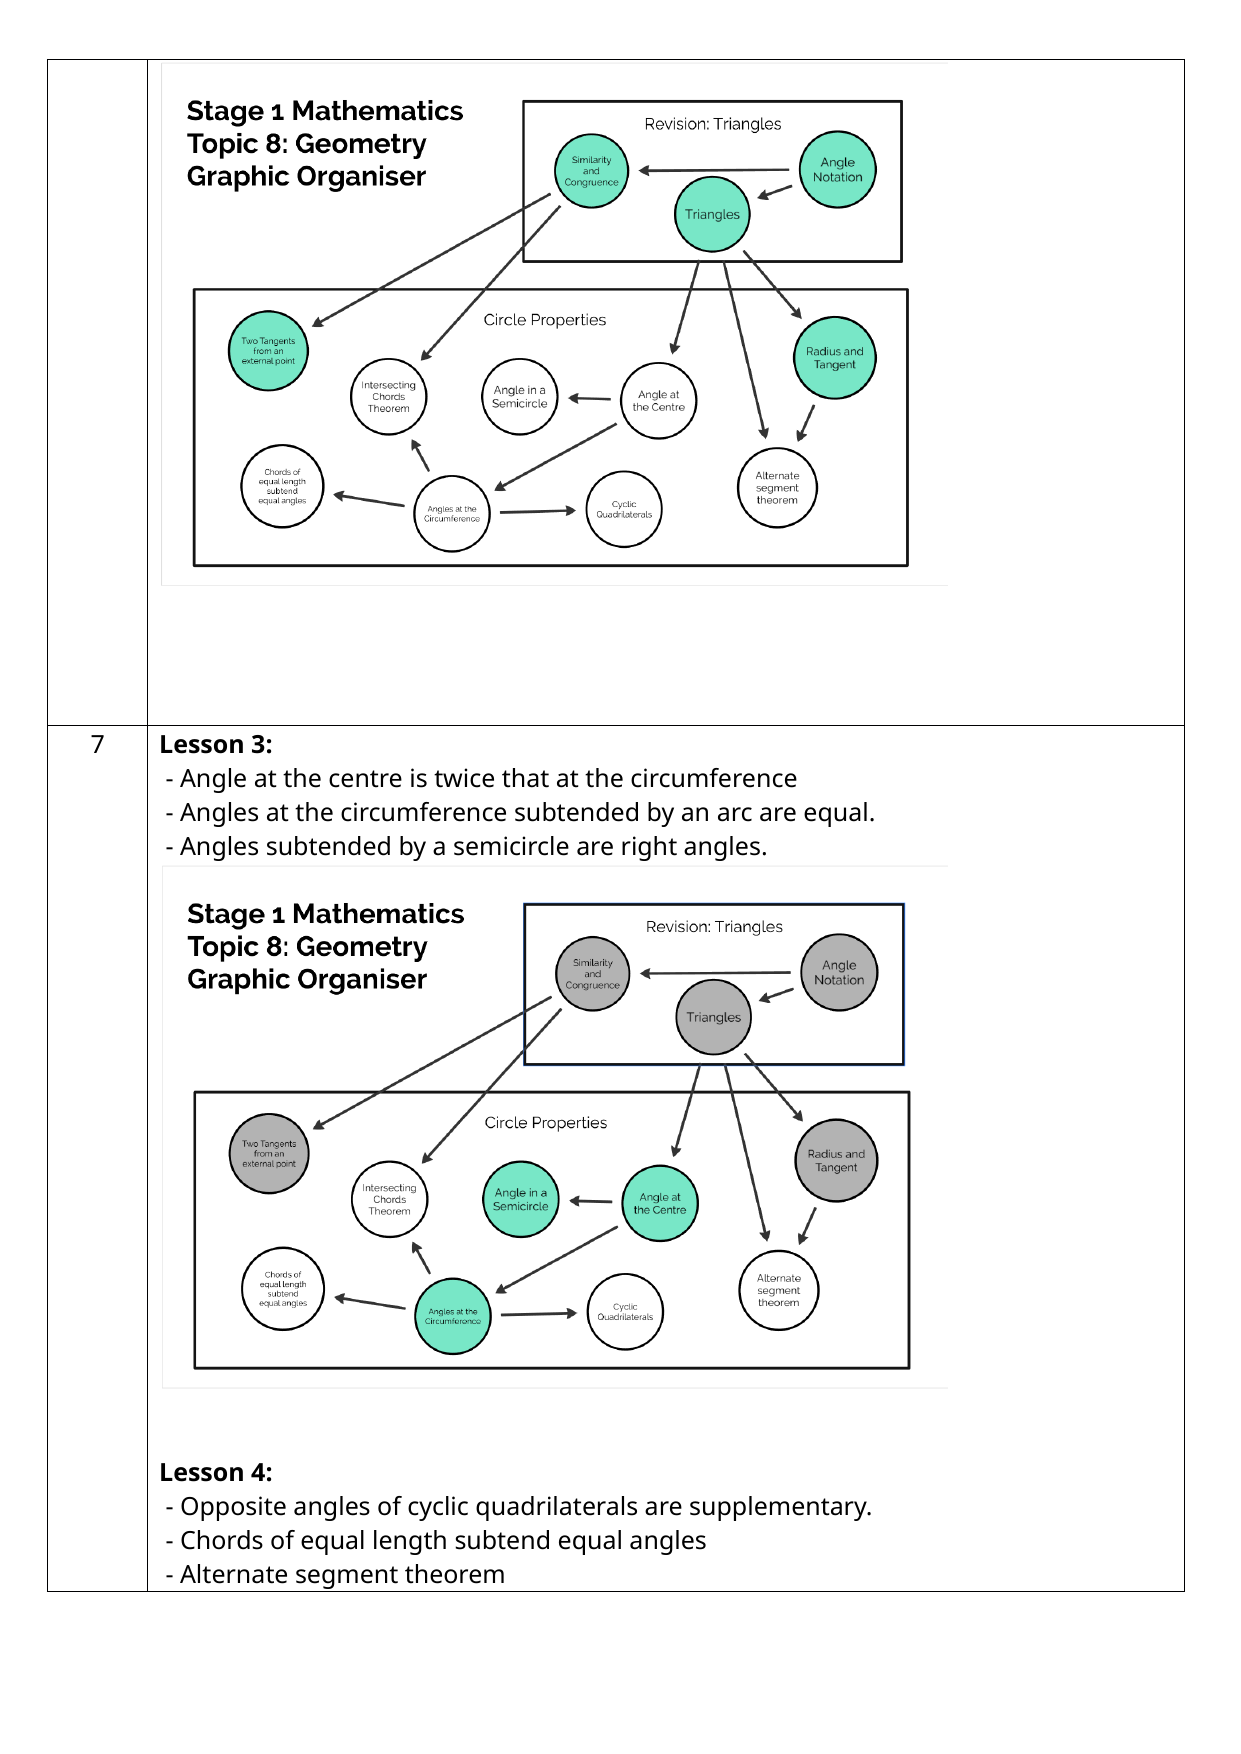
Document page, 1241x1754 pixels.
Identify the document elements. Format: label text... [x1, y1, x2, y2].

table_cell [48, 60, 147, 725]
table_cell 7 [48, 726, 147, 1591]
picture [158, 862, 948, 1392]
table_cell [148, 60, 1184, 725]
picture [158, 60, 948, 590]
table_cell Lesson 3: - Angle at the centre is twice that at the circumference - Angles at the circumference subtended by an arc are equal. - Angles subtended by a semicircle are right angles. Lesson 4: - Opposite angles of cyclic quadrilaterals are supplementary. - Chords of equal length subtend equal angles - Alternate segment theorem [148, 726, 1184, 1591]
